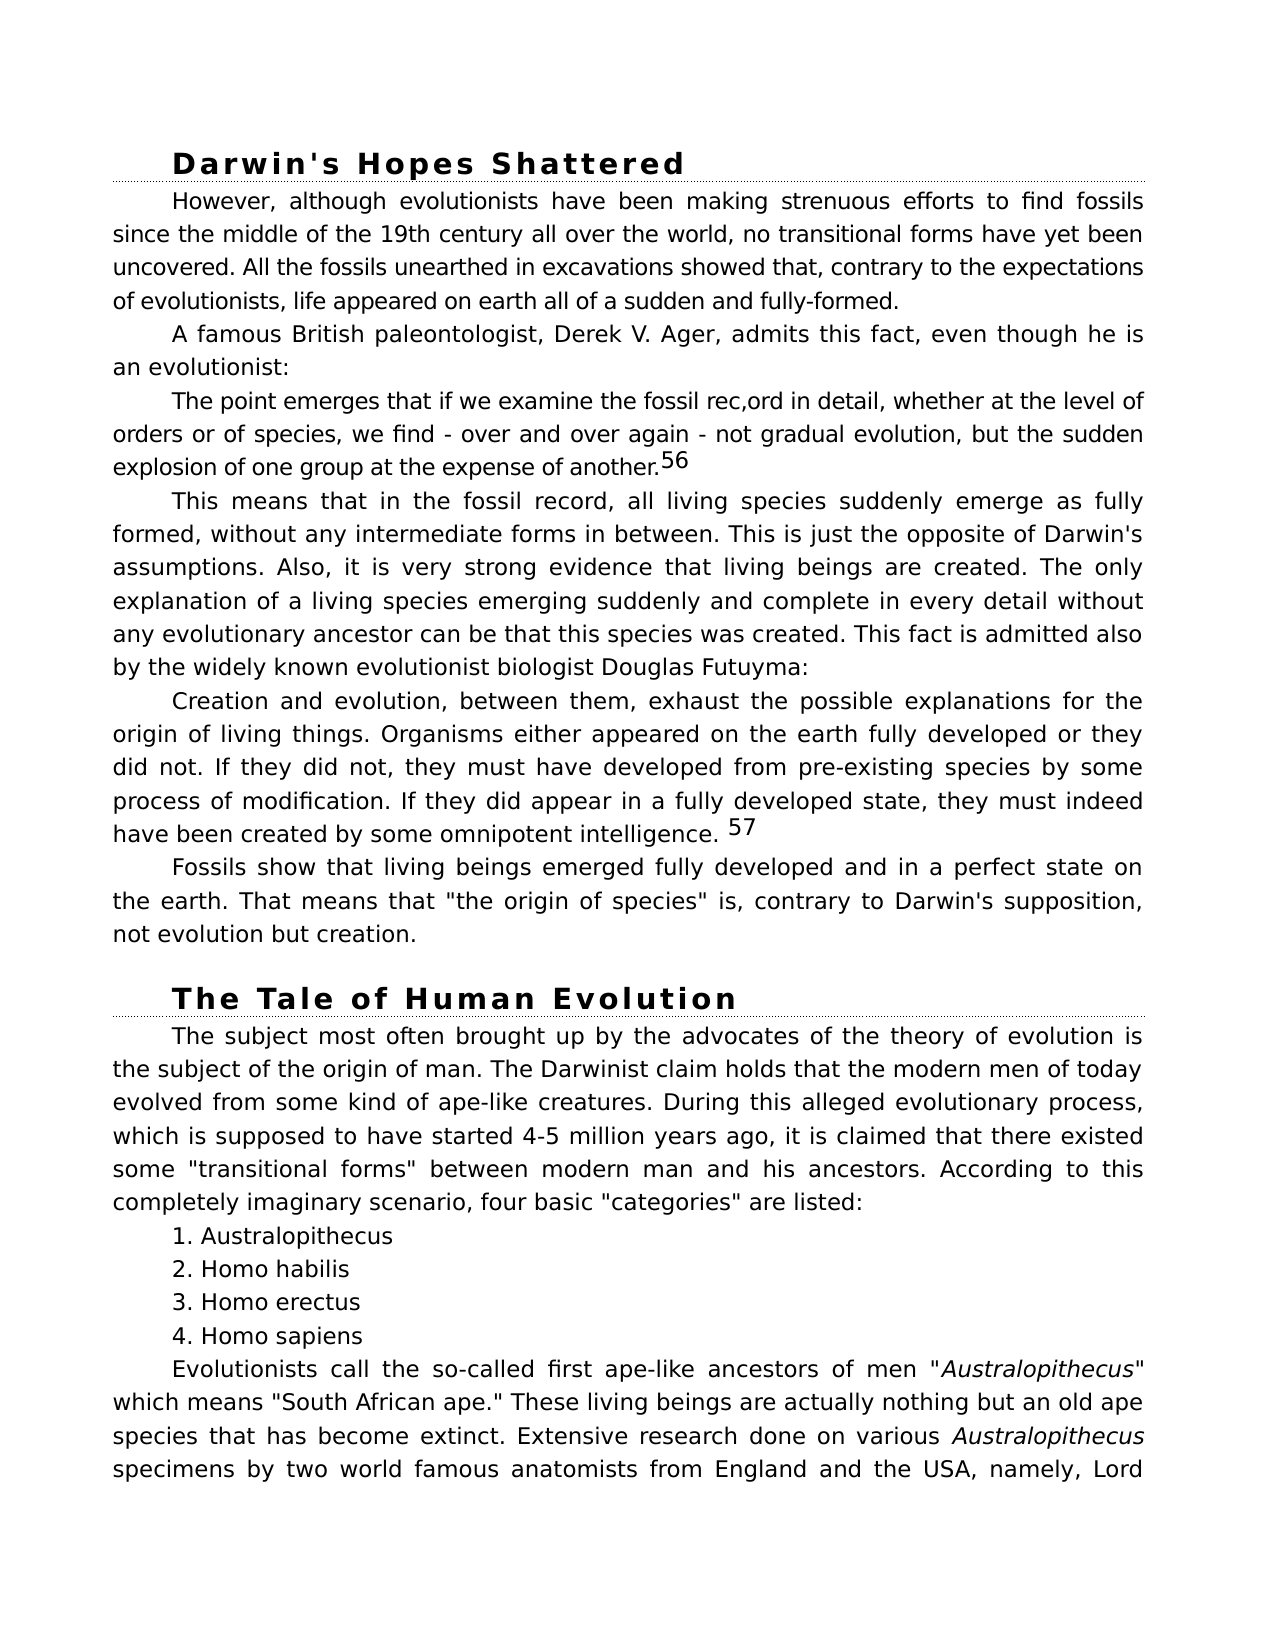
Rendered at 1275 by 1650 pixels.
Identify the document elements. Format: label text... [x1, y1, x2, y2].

text Creation and evolution, between them, exhaust the possible explanations for the origin of living things. Organisms either appeared on the earth fully developed or they did not. If they did not, they must have developed from pre-existing species by some process of modification. If they did appear in a fully developed state, they must indeed have been created by some omnipotent intelligence. 57 [112, 682, 1145, 849]
text The Tale of Human Evolution [112, 982, 1145, 1017]
text This means that in the fossil record, all living species suddenly emerge as fully formed, without any intermediate forms in between. This is just the opposite of Darwin's assumptions. Also, it is very strong evidence that living beings are created. The only explanation of a living species emerging suddenly and complete in every detail without any evolutionary ancestor can be that this species was created. This fact is admitted also by the widely known evolutionist biologist Douglas Futuyma: [112, 482, 1145, 682]
text The subject most often brought up by the advocates of the theory of evolution is the subject of the origin of man. The Darwinist claim holds that the modern men of today evolved from some kind of ape-like creatures. During this alleged evolutionary process, which is supposed to have started 4-5 million years ago, it is claimed that there existed some "transitional forms" between modern man and his ancestors. According to this completely imaginary scenario, four basic "categories" are listed: [112, 1017, 1145, 1217]
text Fossils show that living beings emerged fully developed and in a perfect state on the earth. That means that "the origin of species" is, contrary to Darwin's supposition, not evolution but creation. [112, 849, 1145, 949]
text However, although evolutionists have been making strenuous efforts to find fossils since the middle of the 19th century all over the world, no transitional forms have yet been uncovered. All the fossils unearthed in excavations showed that, contrary to the expectations of evolutionists, life appeared on earth all of a sudden and fully-formed. [112, 182, 1145, 316]
text 4. Homo sapiens [112, 1317, 1145, 1351]
text Darwin's Hopes Shattered [112, 148, 1145, 182]
text 3. Homo erectus [112, 1284, 1145, 1317]
text 2. Homo habilis [112, 1251, 1145, 1284]
text 1. Australopithecus [112, 1217, 1145, 1251]
text Evolutionists call the so-called first ape-like ancestors of men "Australopithecus" which means "South African ape." These living beings are actually nothing but an old ape species that has become extinct. Extensive research done on various Australopithecus specimens by two world famous anatomists from England and the USA, namely, Lord [112, 1351, 1145, 1484]
text A famous British paleontologist, Derek V. Ager, admits this fact, even though he is an evolutionist: [112, 316, 1145, 382]
text The point emerges that if we examine the fossil rec,ord in detail, whether at the level of orders or of species, we find - over and over again - not gradual evolution, but the sudden explosion of one group at the expense of another.56 [112, 382, 1145, 482]
